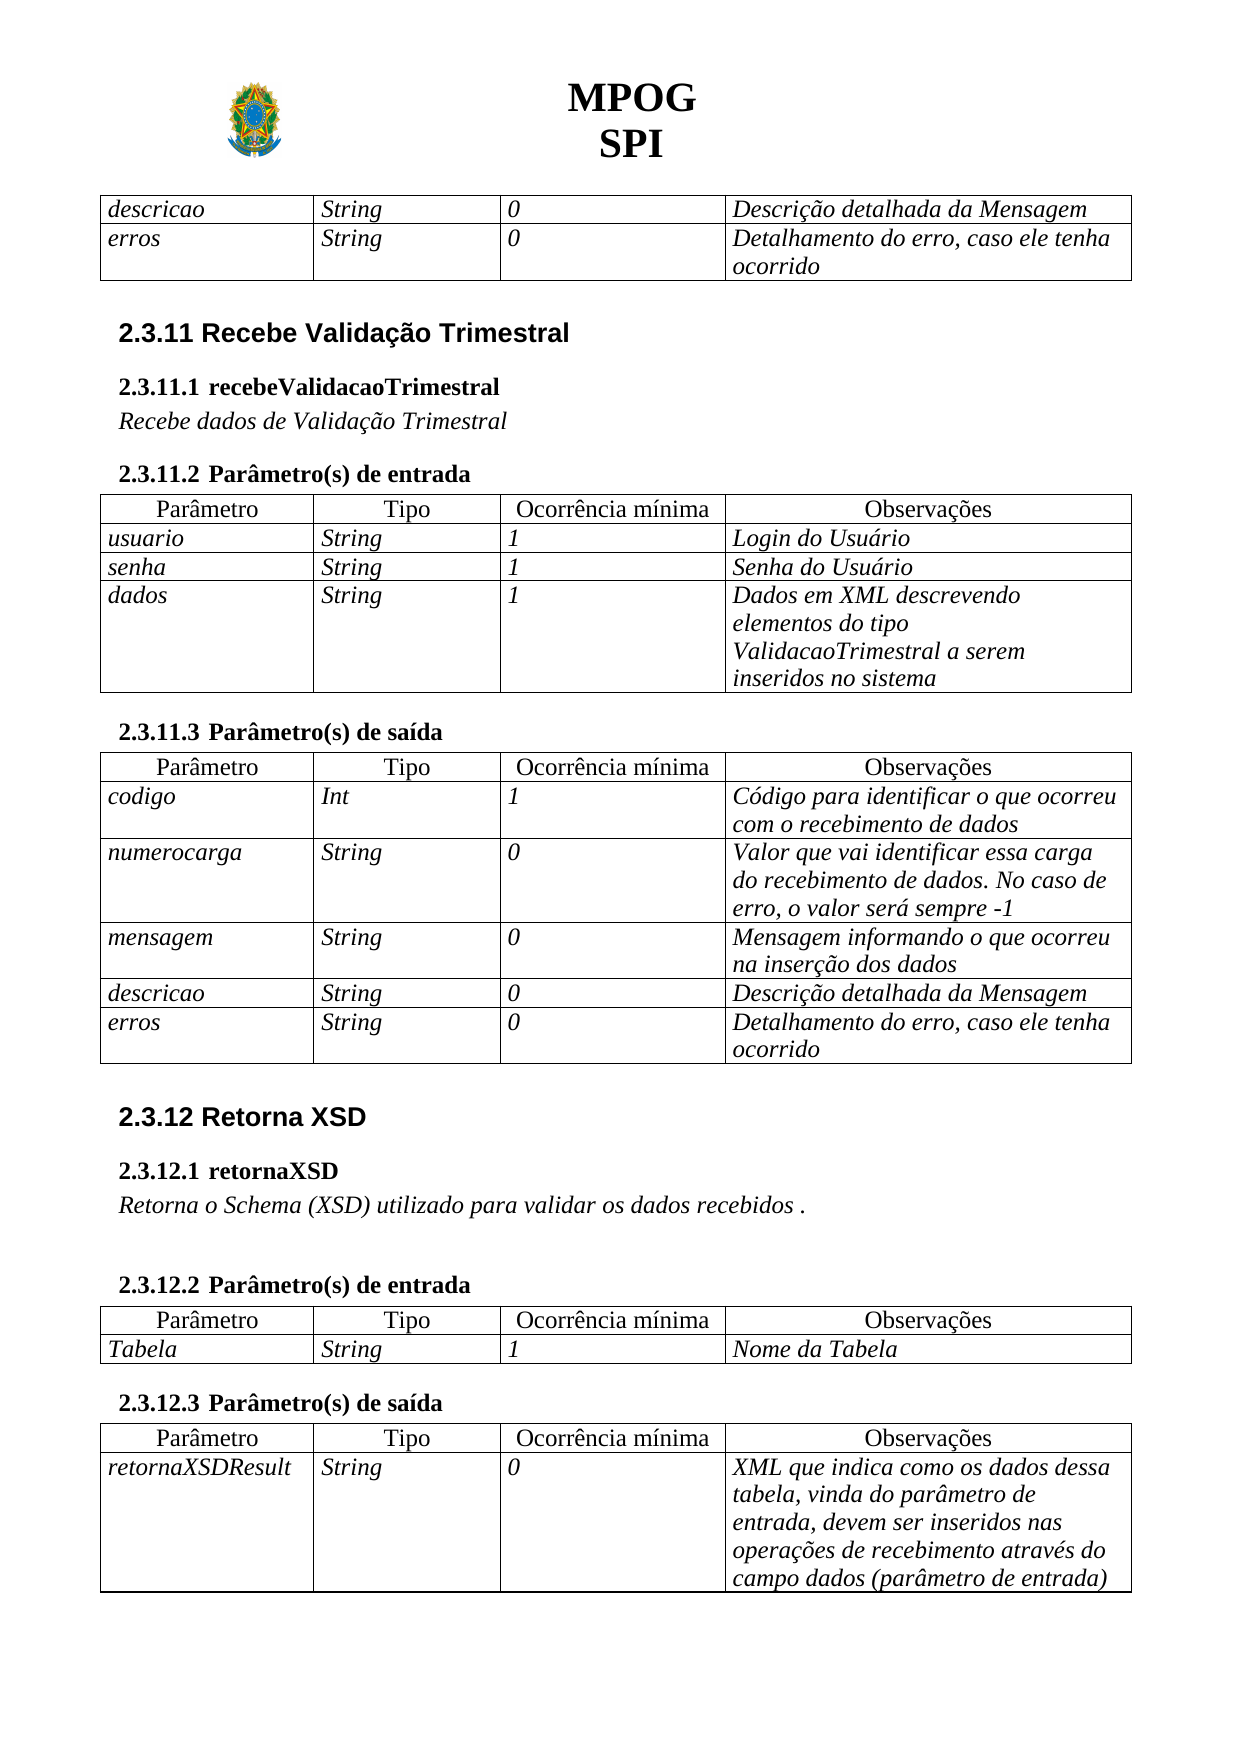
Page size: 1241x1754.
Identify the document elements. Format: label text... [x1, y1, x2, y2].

table_cell XML que indica como os dados dessa tabela, vinda do parâmetro de entrada, devem ser inseridos nas operações de recebimento através do campo dados (parâmetro de entrada) [726, 1453, 1131, 1591]
text Recebe dados de Validação Trimestral [89, 407, 1151, 435]
subtitle retornaXSD [118, 1157, 1151, 1185]
table_cell 1 [501, 581, 725, 692]
table_cell String [314, 553, 500, 580]
table_cell Nome da Tabela [726, 1335, 1131, 1363]
table_cell Login do Usuário [726, 524, 1131, 552]
table_cell erros [101, 224, 313, 280]
table_cell Valor que vai identificar essa carga do recebimento de dados. No caso de erro, o valor será sempre -1 [726, 839, 1131, 922]
table_header Observações [726, 495, 1131, 523]
table_cell usuario [101, 524, 313, 552]
table_cell dados [101, 581, 313, 692]
table_cell String [314, 581, 500, 692]
subtitle Parâmetro(s) de entrada [118, 460, 1151, 488]
table_cell Dados em XML descrevendo elementos do tipo ValidacaoTrimestral a serem inseridos no sistema [726, 581, 1131, 692]
table_header Parâmetro [101, 1307, 313, 1334]
table_header Parâmetro [101, 753, 313, 781]
table_header Ocorrência mínima [501, 753, 725, 781]
table_cell String [314, 1453, 500, 1591]
table_header Tipo [314, 1424, 500, 1452]
picture [227, 82, 282, 158]
table_cell descricao [101, 196, 313, 223]
table_header Ocorrência mínima [501, 495, 725, 523]
table_header Parâmetro [101, 1424, 313, 1452]
subtitle Retorna XSD [118, 1102, 1151, 1132]
table_cell String [314, 1008, 500, 1063]
text Retorna o Schema (XSD) utilizado para validar os dados recebidos . [89, 1191, 1151, 1219]
table_header Tipo [314, 753, 500, 781]
table_cell 0 [501, 196, 725, 223]
table_cell 1 [501, 782, 725, 837]
table_cell Senha do Usuário [726, 553, 1131, 580]
table_header Tipo [314, 495, 500, 523]
table_cell erros [101, 1008, 313, 1063]
table_header Observações [726, 753, 1131, 781]
table_cell 1 [501, 524, 725, 552]
table_cell descricao [101, 979, 313, 1007]
subtitle recebeValidacaoTrimestral [118, 373, 1151, 401]
table_header Tipo [314, 1307, 500, 1334]
table_cell mensagem [101, 923, 313, 978]
table_header Ocorrência mínima [501, 1424, 725, 1452]
table_cell 0 [501, 1453, 725, 1591]
table_cell String [314, 923, 500, 978]
table_cell Código para identificar o que ocorreu com o recebimento de dados [726, 782, 1131, 837]
table_cell Detalhamento do erro, caso ele tenha ocorrido [726, 1008, 1131, 1063]
table_cell 0 [501, 224, 725, 280]
table_header Observações [726, 1307, 1131, 1334]
table_header Parâmetro [101, 495, 313, 523]
table_cell codigo [101, 782, 313, 837]
table_cell 0 [501, 839, 725, 922]
table_cell 0 [501, 979, 725, 1007]
table_cell String [314, 196, 500, 223]
table_cell 1 [501, 1335, 725, 1363]
table_cell String [314, 224, 500, 280]
table_cell Mensagem informando o que ocorreu na inserção dos dados [726, 923, 1131, 978]
table_cell String [314, 979, 500, 1007]
table_cell senha [101, 553, 313, 580]
table_cell String [314, 1335, 500, 1363]
table_cell Tabela [101, 1335, 313, 1363]
table_cell Detalhamento do erro, caso ele tenha ocorrido [726, 224, 1131, 280]
subtitle Parâmetro(s) de entrada [118, 1272, 1151, 1299]
table_cell String [314, 524, 500, 552]
table_cell numerocarga [101, 839, 313, 922]
subtitle Recebe Validação Trimestral [118, 318, 1151, 348]
table_cell 0 [501, 1008, 725, 1063]
table_cell String [314, 839, 500, 922]
subtitle Parâmetro(s) de saída [118, 718, 1151, 746]
table_cell Descrição detalhada da Mensagem [726, 979, 1131, 1007]
table_cell 0 [501, 923, 725, 978]
table_cell retornaXSDResult [101, 1453, 313, 1591]
table_header Observações [726, 1424, 1131, 1452]
table_cell Int [314, 782, 500, 837]
table_header Ocorrência mínima [501, 1307, 725, 1334]
subtitle Parâmetro(s) de saída [118, 1389, 1151, 1417]
table_cell 1 [501, 553, 725, 580]
table_cell Descrição detalhada da Mensagem [726, 196, 1131, 223]
